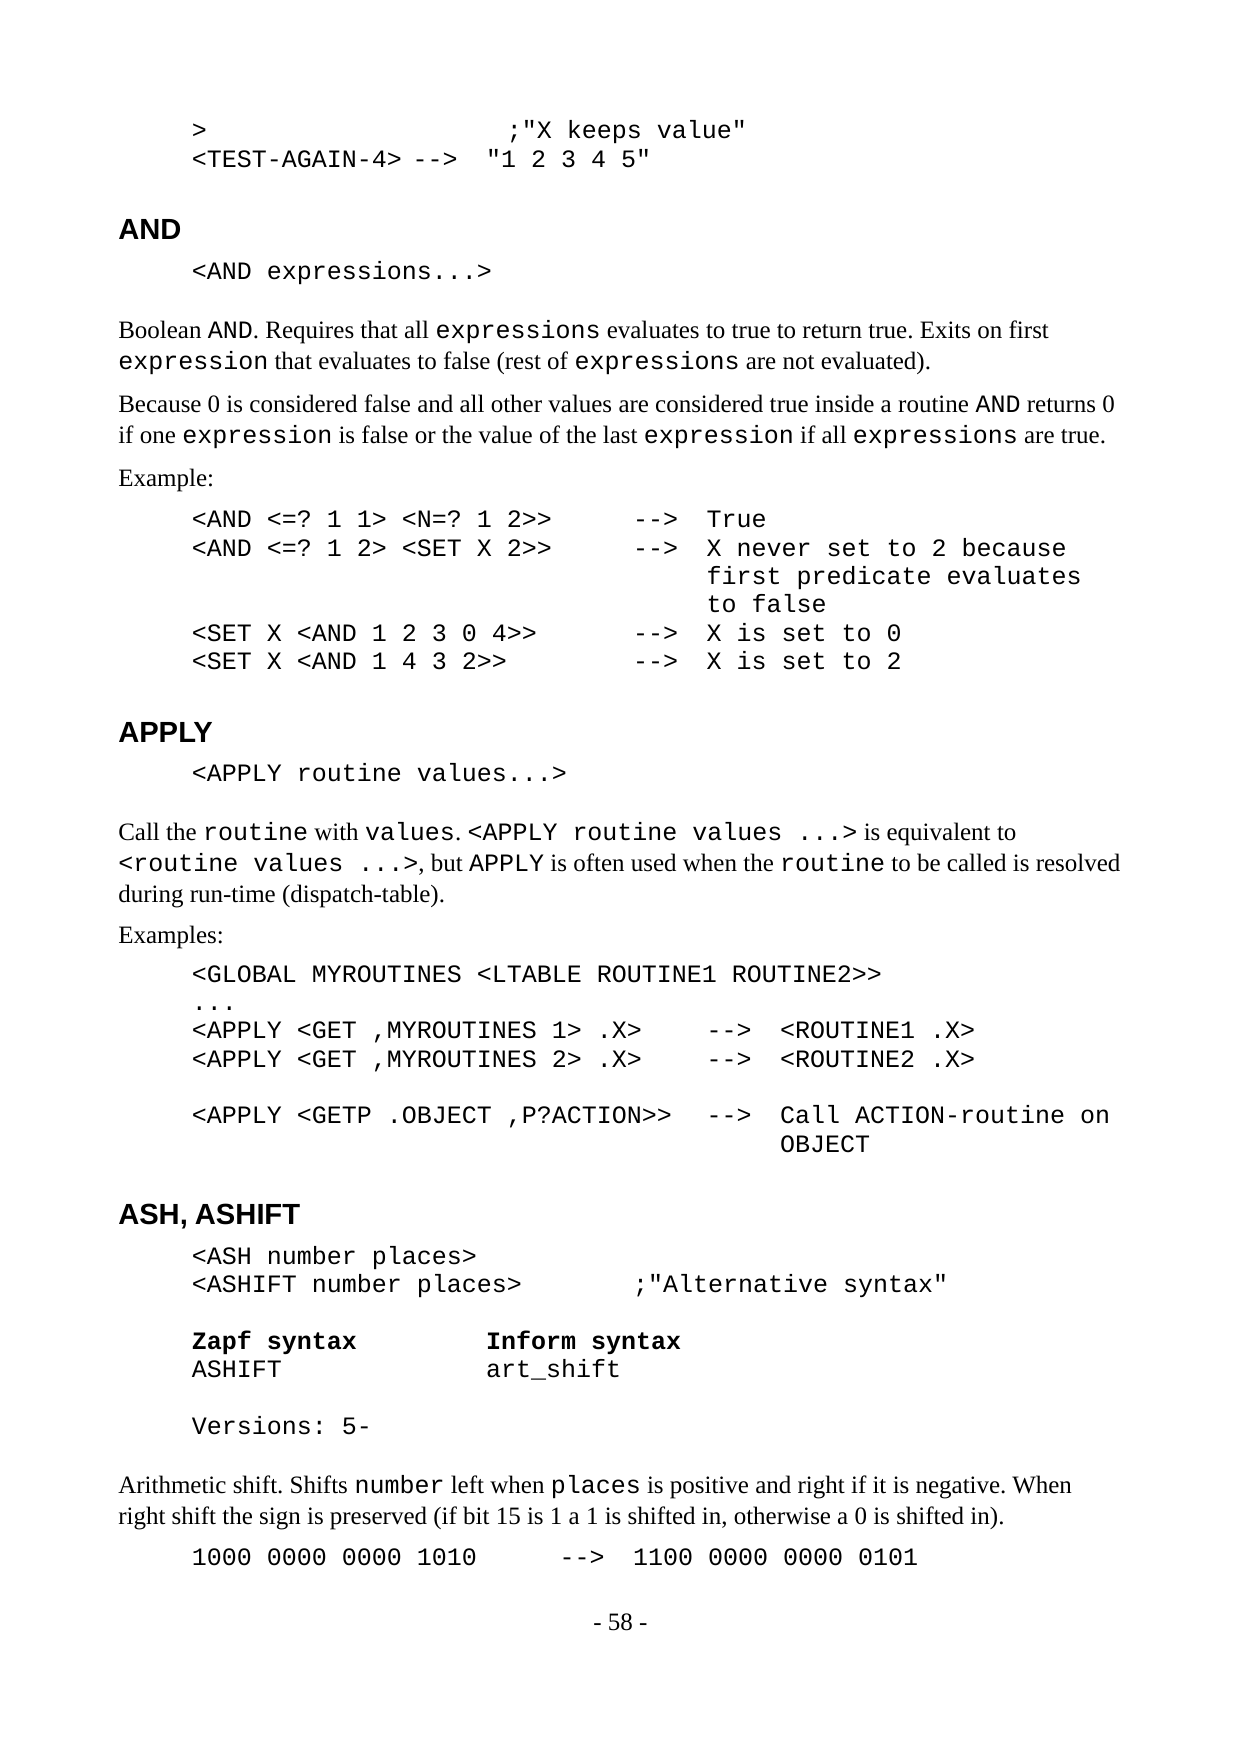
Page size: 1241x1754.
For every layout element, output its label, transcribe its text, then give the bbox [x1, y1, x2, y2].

text <ASH number places> <ASHIFT number places> ;"Alternative syntax" [192, 1243, 1122, 1300]
text <AND expressions...> [192, 258, 1122, 287]
text Versions: 5- [118, 1413, 1122, 1442]
text <AND <=? 1 1> <N=? 1 2>> --> True <AND <=? 1 2> <SET X 2>> --> X never set to 2 because first predicate evaluates to false <SET X <AND 1 2 3 0 4>> --> X is set to 0 <SET X <AND 1 4 3 2>> --> X is set to 2 [118, 504, 1122, 677]
subtitle APPLY [118, 714, 1122, 748]
subtitle ASH, ASHIFT [118, 1197, 1122, 1231]
text ASHIFT art_shift [192, 1357, 1122, 1385]
text Arithmetic shift. Shifts number left when places is positive and right if it is negative. When right shift the sign is preserved (if bit 15 is 1 a 1 is shifted in, otherwise a 0 is shifted in). [118, 1470, 1122, 1529]
text <GLOBAL MYROUTINES <LTABLE ROUTINE1 ROUTINE2>> ... <APPLY <GET ,MYROUTINES 1> .X> --> <ROUTINE1 .X> <APPLY <GET ,MYROUTINES 2> .X> --> <ROUTINE2 .X> <APPLY <GETP .OBJECT ,P?ACTION>> --> Call ACTION-routine on OBJECT [118, 961, 1122, 1160]
text Example: [118, 463, 1122, 492]
text Boolean AND. Requires that all expressions evaluates to true to return true. Exits on first expression that evaluates to false (rest of expressions are not evaluated). [118, 315, 1122, 377]
text Zapf syntax Inform syntax [192, 1328, 1122, 1357]
text 1000 0000 0000 1010 --> 1100 0000 0000 0101 [118, 1542, 1122, 1573]
text > ;"X keeps value" <TEST-AGAIN-4> --> "1 2 3 4 5" [118, 118, 1122, 175]
text Because 0 is considered false and all other values are considered true inside a routine AND returns 0 if one expression is false or the value of the last expression if all expressions are true. [118, 389, 1122, 451]
text Call the routine with values. <APPLY routine values ...> is equivalent to <routine values ...>, but APPLY is often used when the routine to be called is resolved during run-time (dispatch-table). [118, 817, 1122, 908]
text <APPLY routine values...> [192, 761, 1122, 789]
subtitle AND [118, 212, 1122, 246]
text Examples: [118, 920, 1122, 949]
